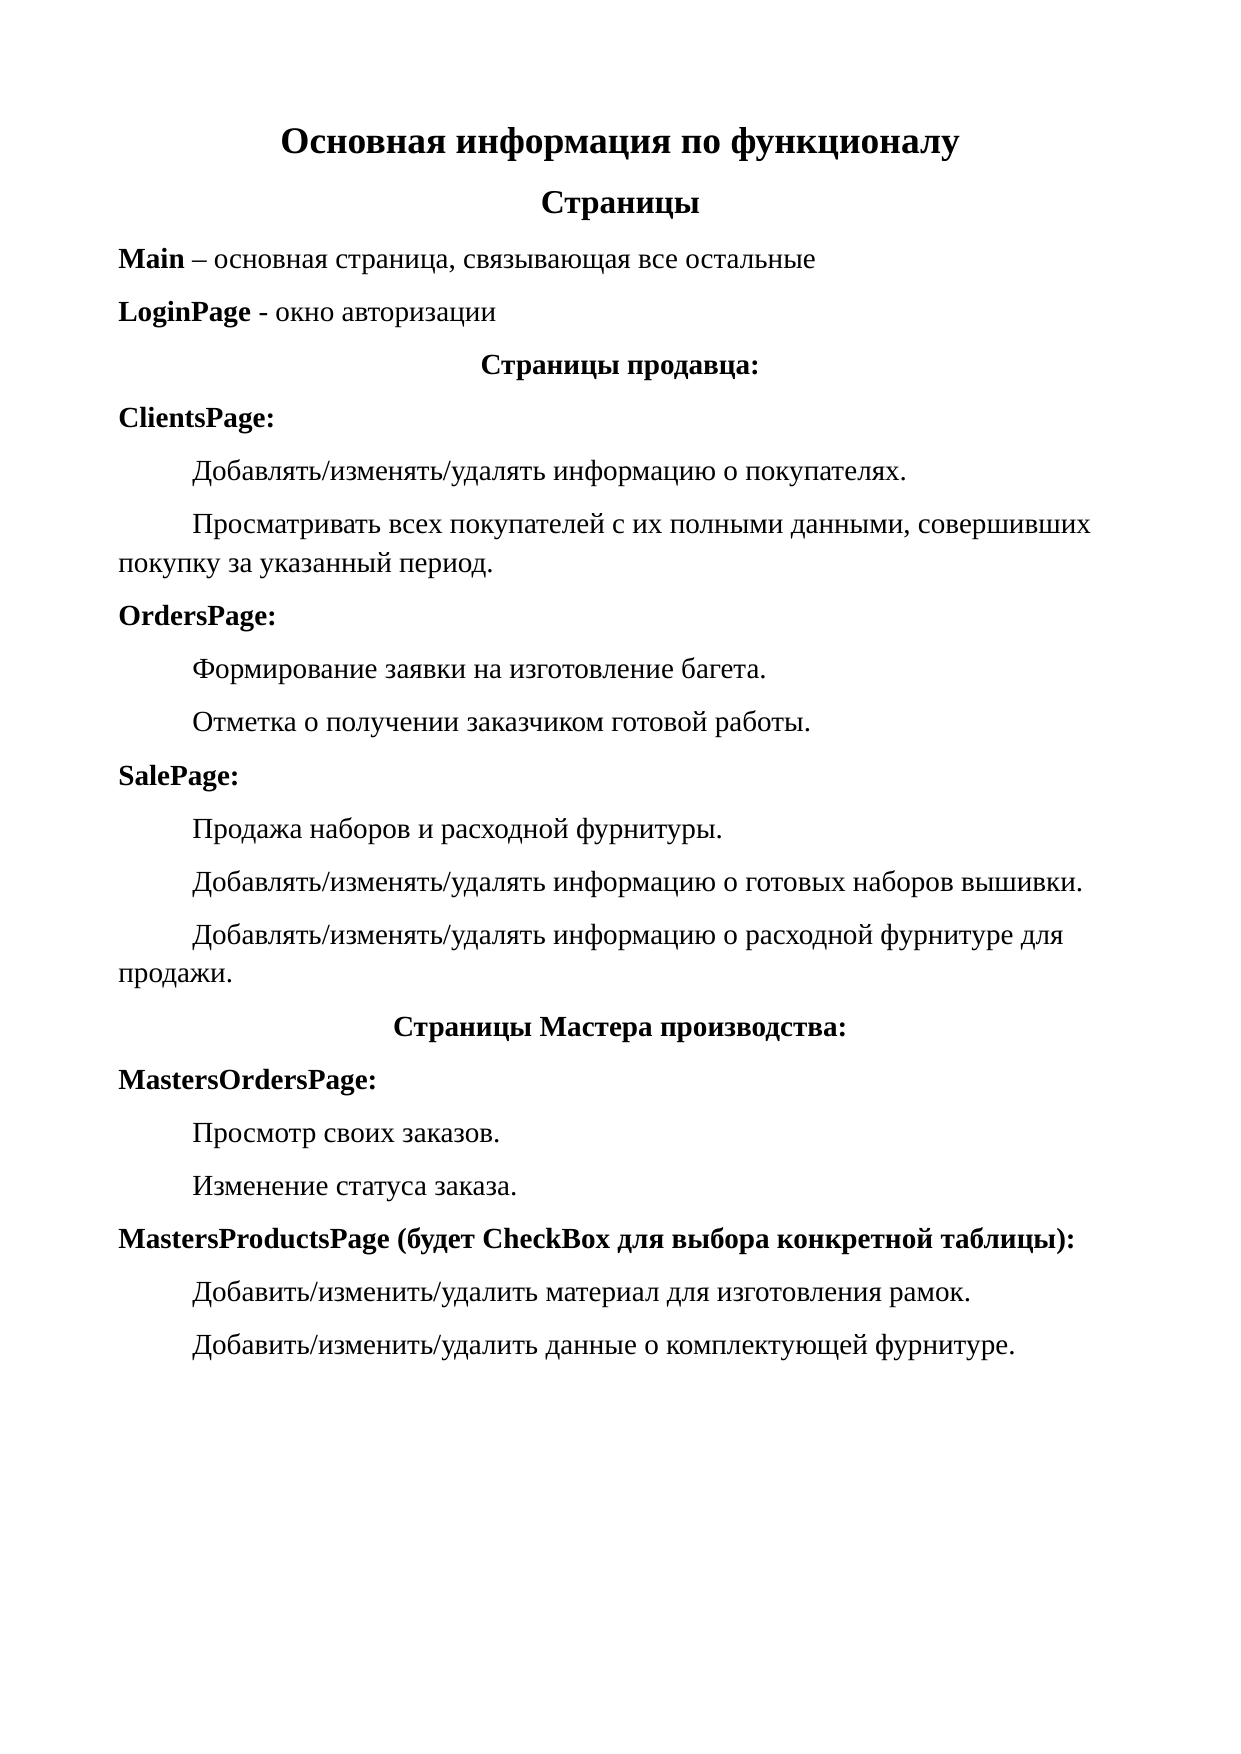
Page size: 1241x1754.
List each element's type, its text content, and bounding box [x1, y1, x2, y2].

text MastersProductsPage (будет CheckBox для выбора конкретной таблицы): [118, 1221, 1122, 1255]
text Добавить/изменить/удалить данные о комплектующей фурнитуре. [118, 1327, 1122, 1361]
text Продажа наборов и расходной фурнитуры. [118, 811, 1122, 844]
text LoginPage - окно авторизации [118, 294, 1122, 328]
text SalePage: [118, 758, 1122, 791]
text Отметка о получении заказчиком готовой работы. [118, 704, 1122, 738]
text Добавлять/изменять/удалять информацию о готовых наборов вышивки. [118, 864, 1122, 897]
text Страницы Мастера производства: [118, 1009, 1122, 1042]
text ClientsPage: [118, 400, 1122, 434]
text Main – основная страница, связывающая все остальные [118, 241, 1122, 274]
text Просмотр своих заказов. [118, 1115, 1122, 1148]
text MastersOrdersPage: [118, 1062, 1122, 1095]
text Просматривать всех покупателей с их полными данными, совершивших покупку за указанный период. [118, 507, 1122, 579]
text Добавить/изменить/удалить материал для изготовления рамок. [118, 1274, 1122, 1308]
text Страницы [118, 182, 1122, 221]
text Страницы продавца: [118, 347, 1122, 381]
text Формирование заявки на изготовление багета. [118, 651, 1122, 685]
text Изменение статуса заказа. [118, 1168, 1122, 1202]
text Добавлять/изменять/удалять информацию о покупателях. [118, 453, 1122, 487]
text Основная информация по функционалу [118, 118, 1122, 161]
text OrdersPage: [118, 598, 1122, 632]
text Добавлять/изменять/удалять информацию о расходной фурнитуре для продажи. [118, 917, 1122, 989]
